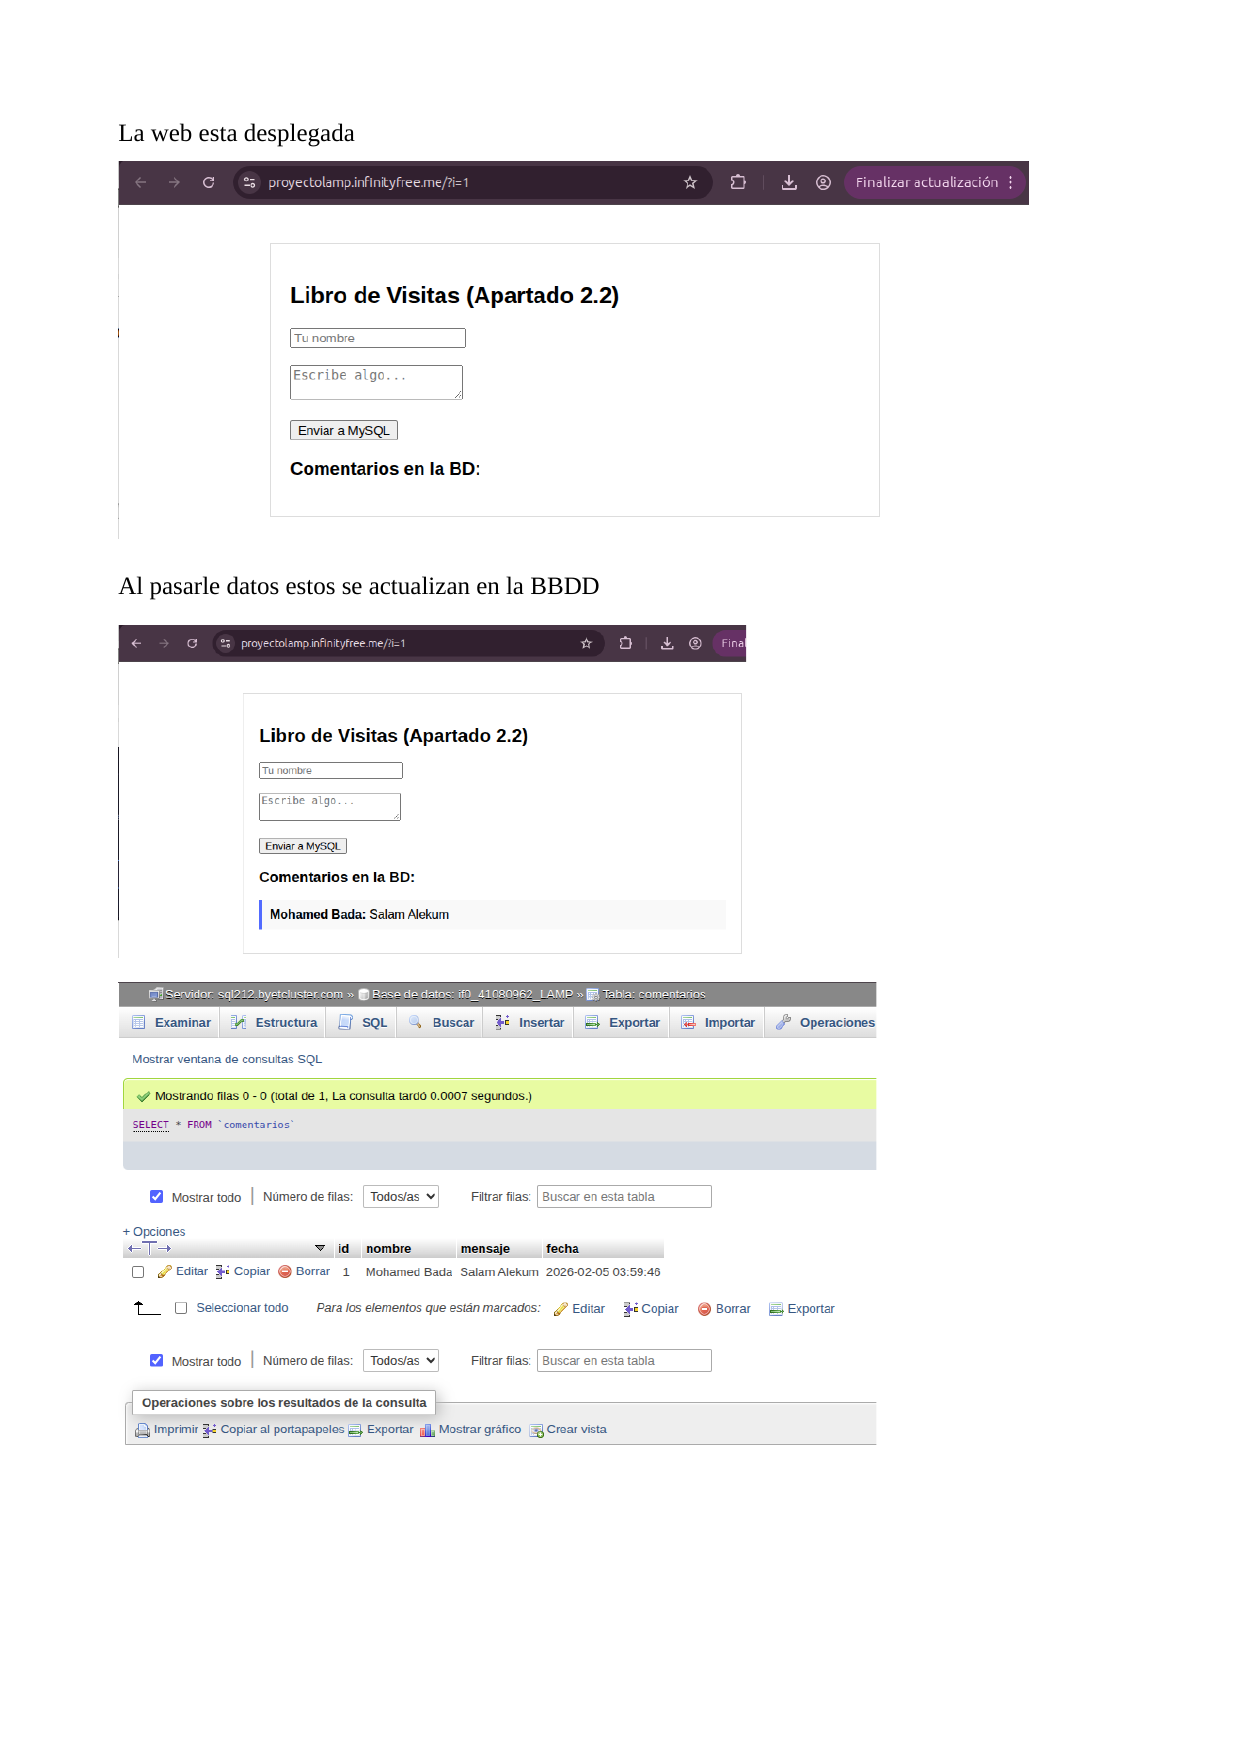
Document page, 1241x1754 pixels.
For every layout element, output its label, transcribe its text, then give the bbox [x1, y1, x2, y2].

picture [118, 625, 747, 958]
picture [118, 161, 1029, 539]
picture [118, 982, 877, 1447]
text La web esta desplegada Al pasarle datos estos se actualizan en la BBDD [118, 118, 1122, 1509]
